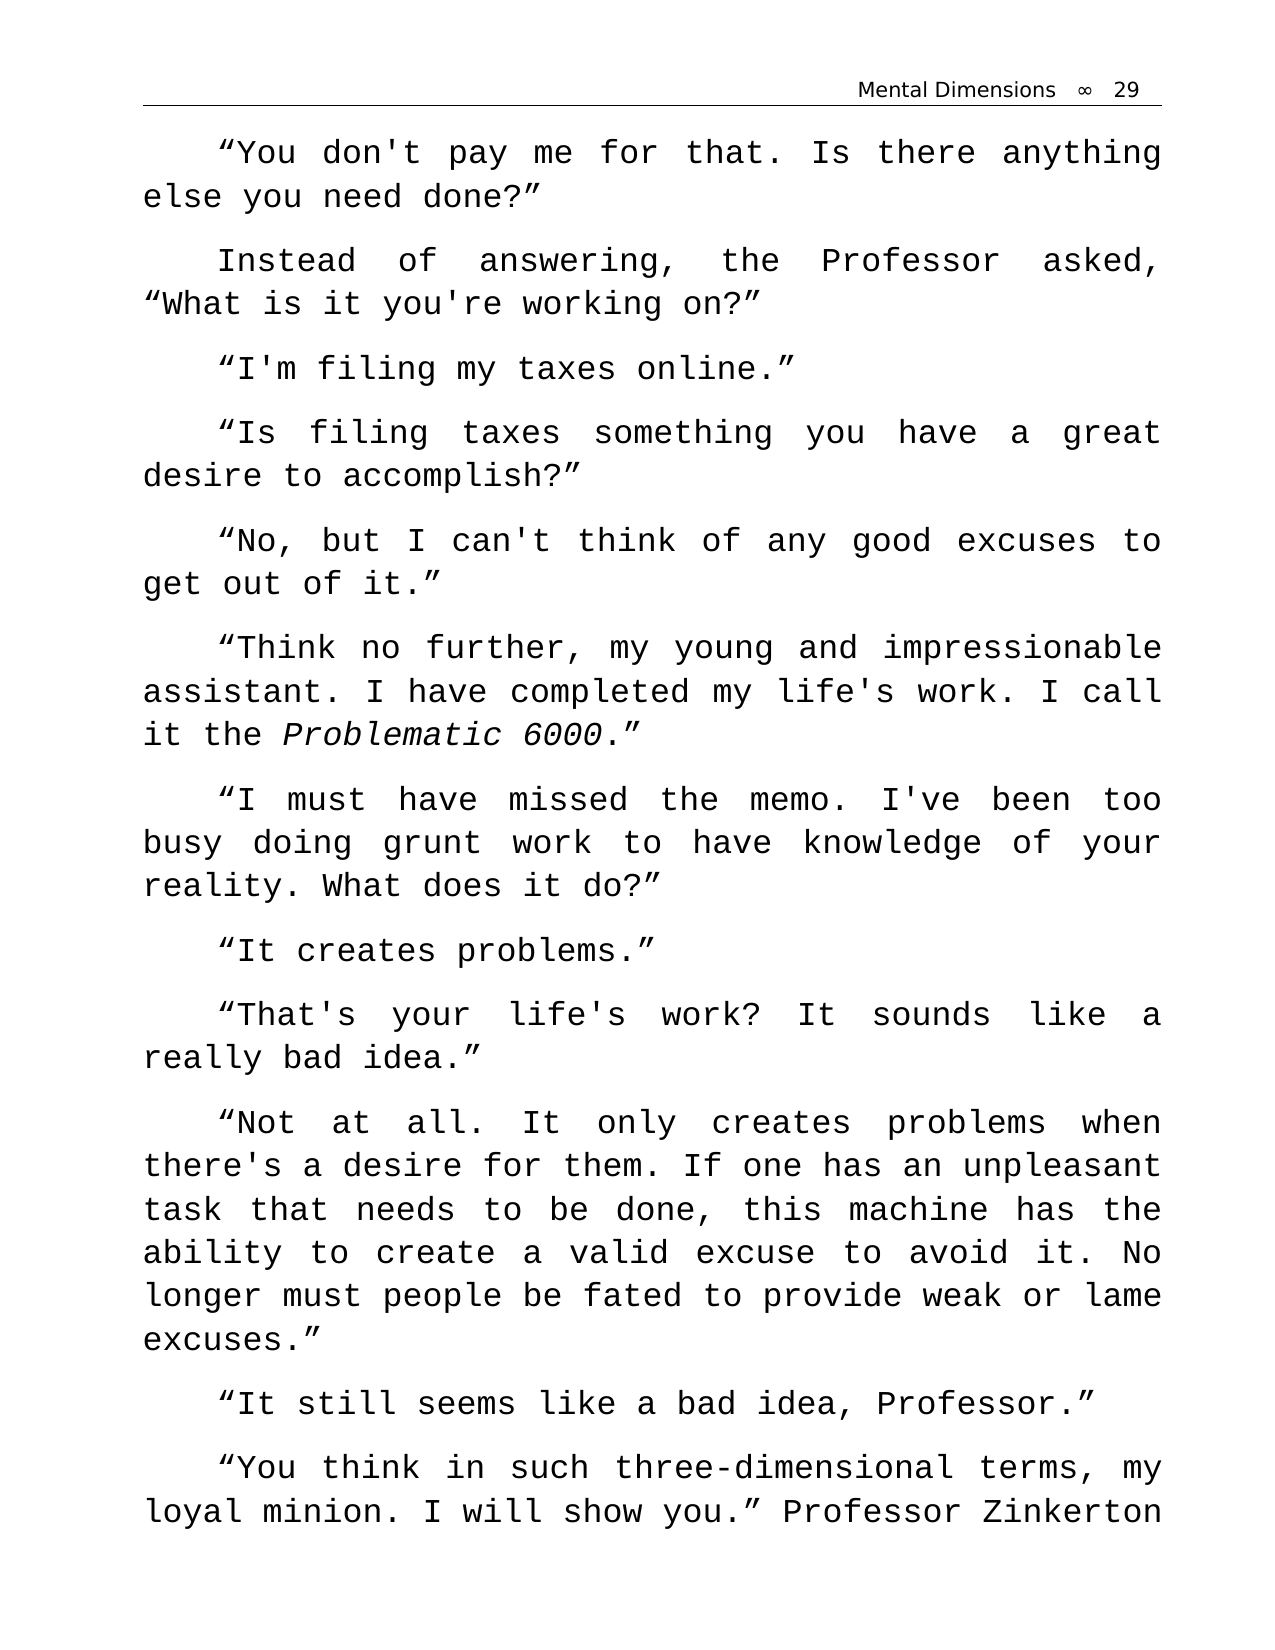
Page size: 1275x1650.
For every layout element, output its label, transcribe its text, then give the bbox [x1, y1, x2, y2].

text “I must have missed the memo. I've been too busy doing grunt work to have knowledge of your reality. What does it do?” [142, 782, 1162, 907]
text “You think in such three-dimensional terms, my loyal minion. I will show you.” Professor Zinkerton [142, 1451, 1162, 1532]
text “That's your life's work? It sounds like a really bad idea.” [142, 998, 1162, 1079]
text “Is filing taxes something you have a great desire to accomplish?” [142, 416, 1162, 497]
text “Think no further, my young and impressionable assistant. I have completed my life's work. I call it the Problematic 6000.” [142, 631, 1162, 756]
text “Not at all. It only creates problems when there's a desire for them. If one has an unpleasant task that needs to be done, this machine has the ability to create a valid excuse to avoid it. No longer must people be fated to provide weak or lame excuses.” [142, 1105, 1162, 1360]
text “I'm filing my taxes online.” [142, 351, 1162, 389]
text “You don't pay me for that. Is there anything else you need done?” [142, 136, 1162, 217]
text Instead of answering, the Professor asked, “What is it you're working on?” [142, 244, 1162, 325]
text “It creates problems.” [142, 933, 1162, 971]
text “It still seems like a bad idea, Professor.” [142, 1387, 1162, 1424]
text “No, but I can't think of any good excuses to get out of it.” [142, 523, 1162, 604]
